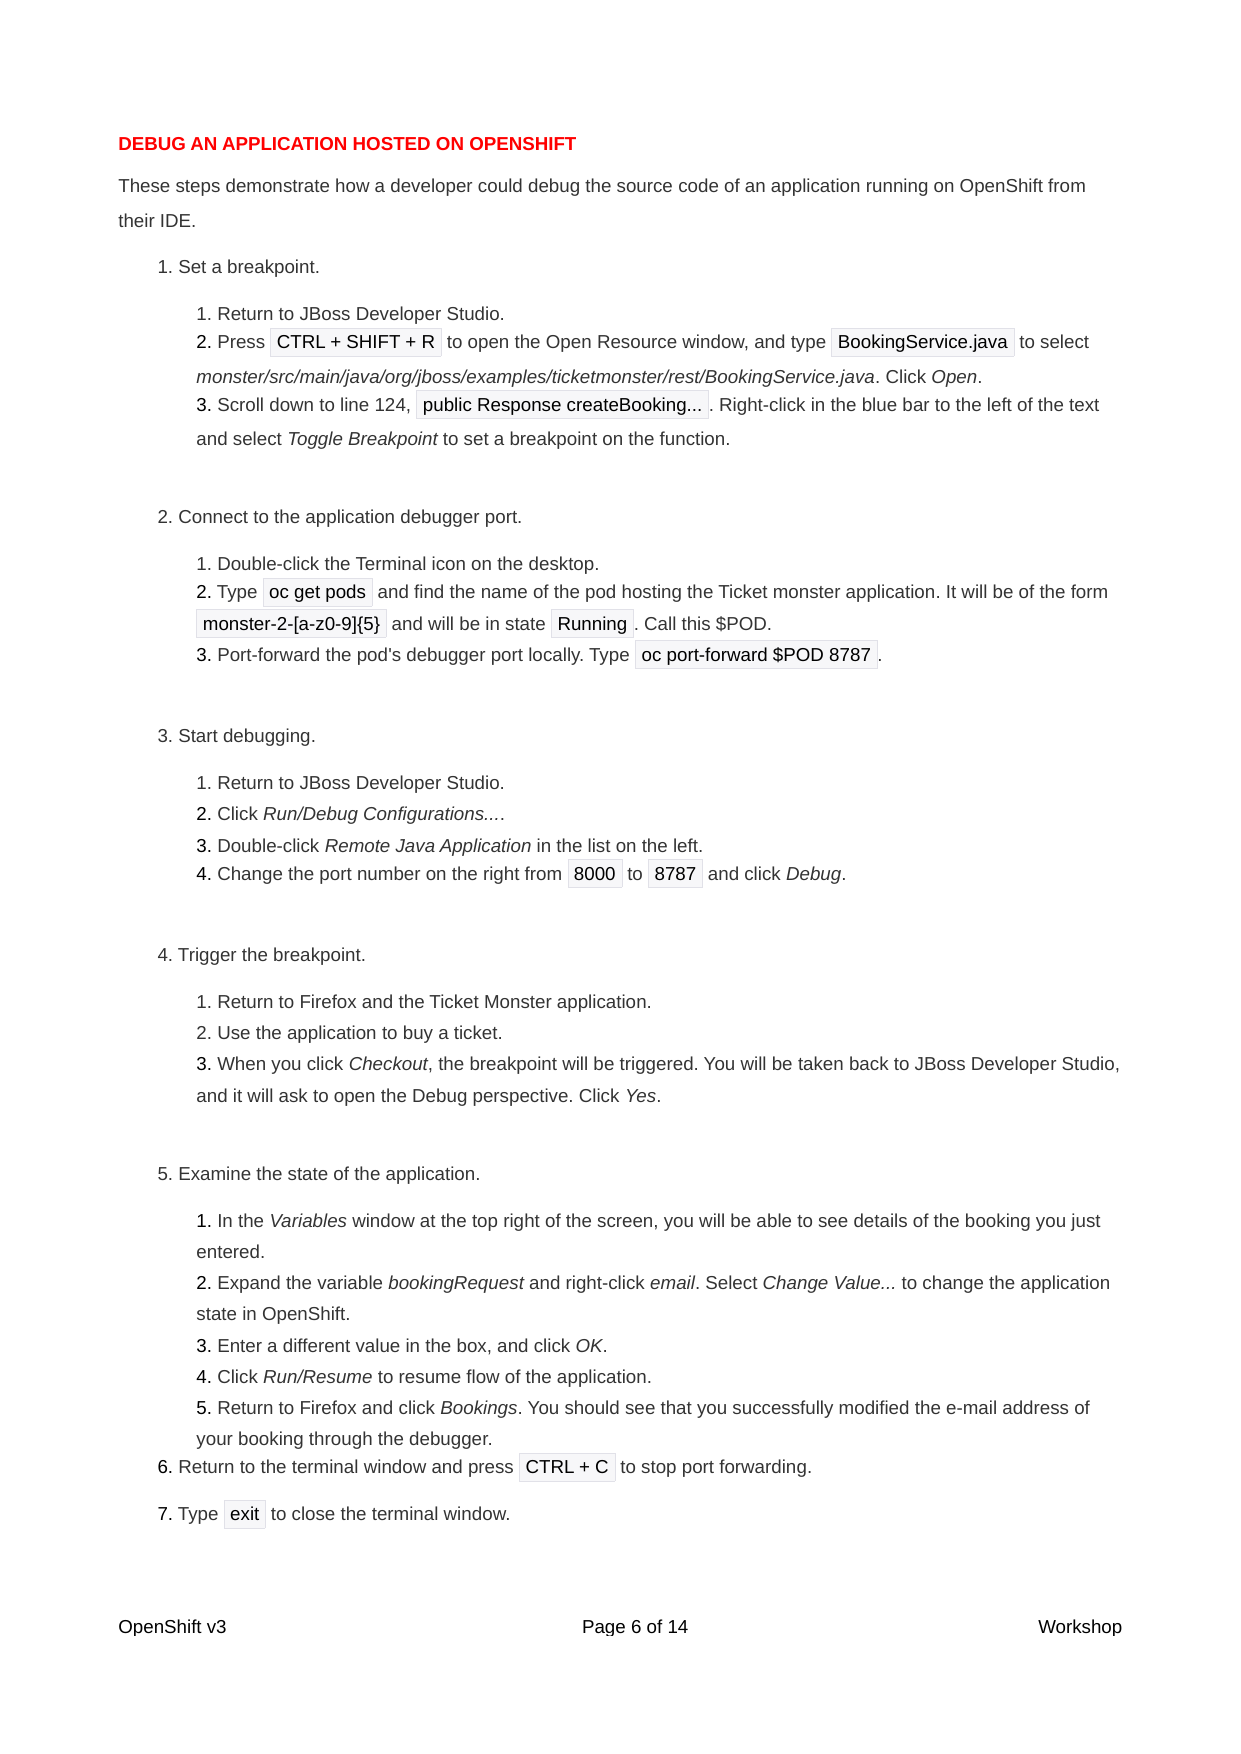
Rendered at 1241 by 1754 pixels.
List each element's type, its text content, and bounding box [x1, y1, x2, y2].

list Return to JBoss Developer Studio. [118, 293, 1122, 325]
list Enter a different value in the box, and click OK. [118, 1325, 1122, 1356]
list Port-forward the pod's debugger port locally. Type oc port-forward $POD 8787. [118, 637, 1122, 668]
list Type oc get pods and find the name of the pod hosting the Ticket monster application. It will be of the form monster-2-[a-z0-9]{5} and will be in state Running. Call this $POD. [118, 575, 1122, 637]
list Set a breakpoint. [118, 247, 1122, 278]
list Return to JBoss Developer Studio. [118, 762, 1122, 793]
list Return to Firefox and the Ticket Monster application. [118, 981, 1122, 1012]
list Return to Firefox and click Bookings. You should see that you successfully modified the e-mail address of your booking through the debugger. [118, 1387, 1122, 1450]
text Debug an application hosted on OpenShift [118, 133, 1122, 155]
list Press CTRL + SHIFT + R to open the Open Resource window, and type BookingService.java to select monster/src/main/java/org/jboss/examples/ticketmonster/rest/BookingService.java. Click Open. [118, 325, 1122, 387]
list Trigger the breakpoint. [118, 934, 1122, 965]
list Use the application to buy a ticket. [118, 1012, 1122, 1043]
list Expand the variable bookingRequest and right-click email. Select Change Value... to change the application state in OpenShift. [118, 1262, 1122, 1325]
list Click Run/Resume to resume flow of the application. [118, 1356, 1122, 1387]
list Examine the state of the application. [118, 1153, 1122, 1184]
list Double-click Remote Java Application in the list on the left. [118, 825, 1122, 856]
list Scroll down to line 124, public Response createBooking.... Right-click in the blue bar to the left of the text and select Toggle Breakpoint to set a breakpoint on the function. [118, 387, 1122, 450]
list Click Run/Debug Configurations.... [118, 793, 1122, 825]
list When you click Checkout, the breakpoint will be triggered. You will be taken back to JBoss Developer Studio, and it will ask to open the Debug perspective. Click Yes. [118, 1043, 1122, 1106]
list Start debugging. [118, 715, 1122, 747]
list Return to the terminal window and press CTRL + C to stop port forwarding. [118, 1450, 1122, 1481]
list Connect to the application debugger port. [118, 497, 1122, 528]
list Type exit to close the terminal window. [118, 1497, 1122, 1528]
list Change the port number on the right from 8000 to 8787 and click Debug. [118, 856, 1122, 887]
list In the Variables window at the top right of the screen, you will be able to see details of the booking you just entered. [118, 1200, 1122, 1262]
list Double-click the Terminal icon on the desktop. [118, 543, 1122, 575]
text These steps demonstrate how a developer could debug the source code of an application running on OpenShift from their IDE. [118, 162, 1122, 231]
